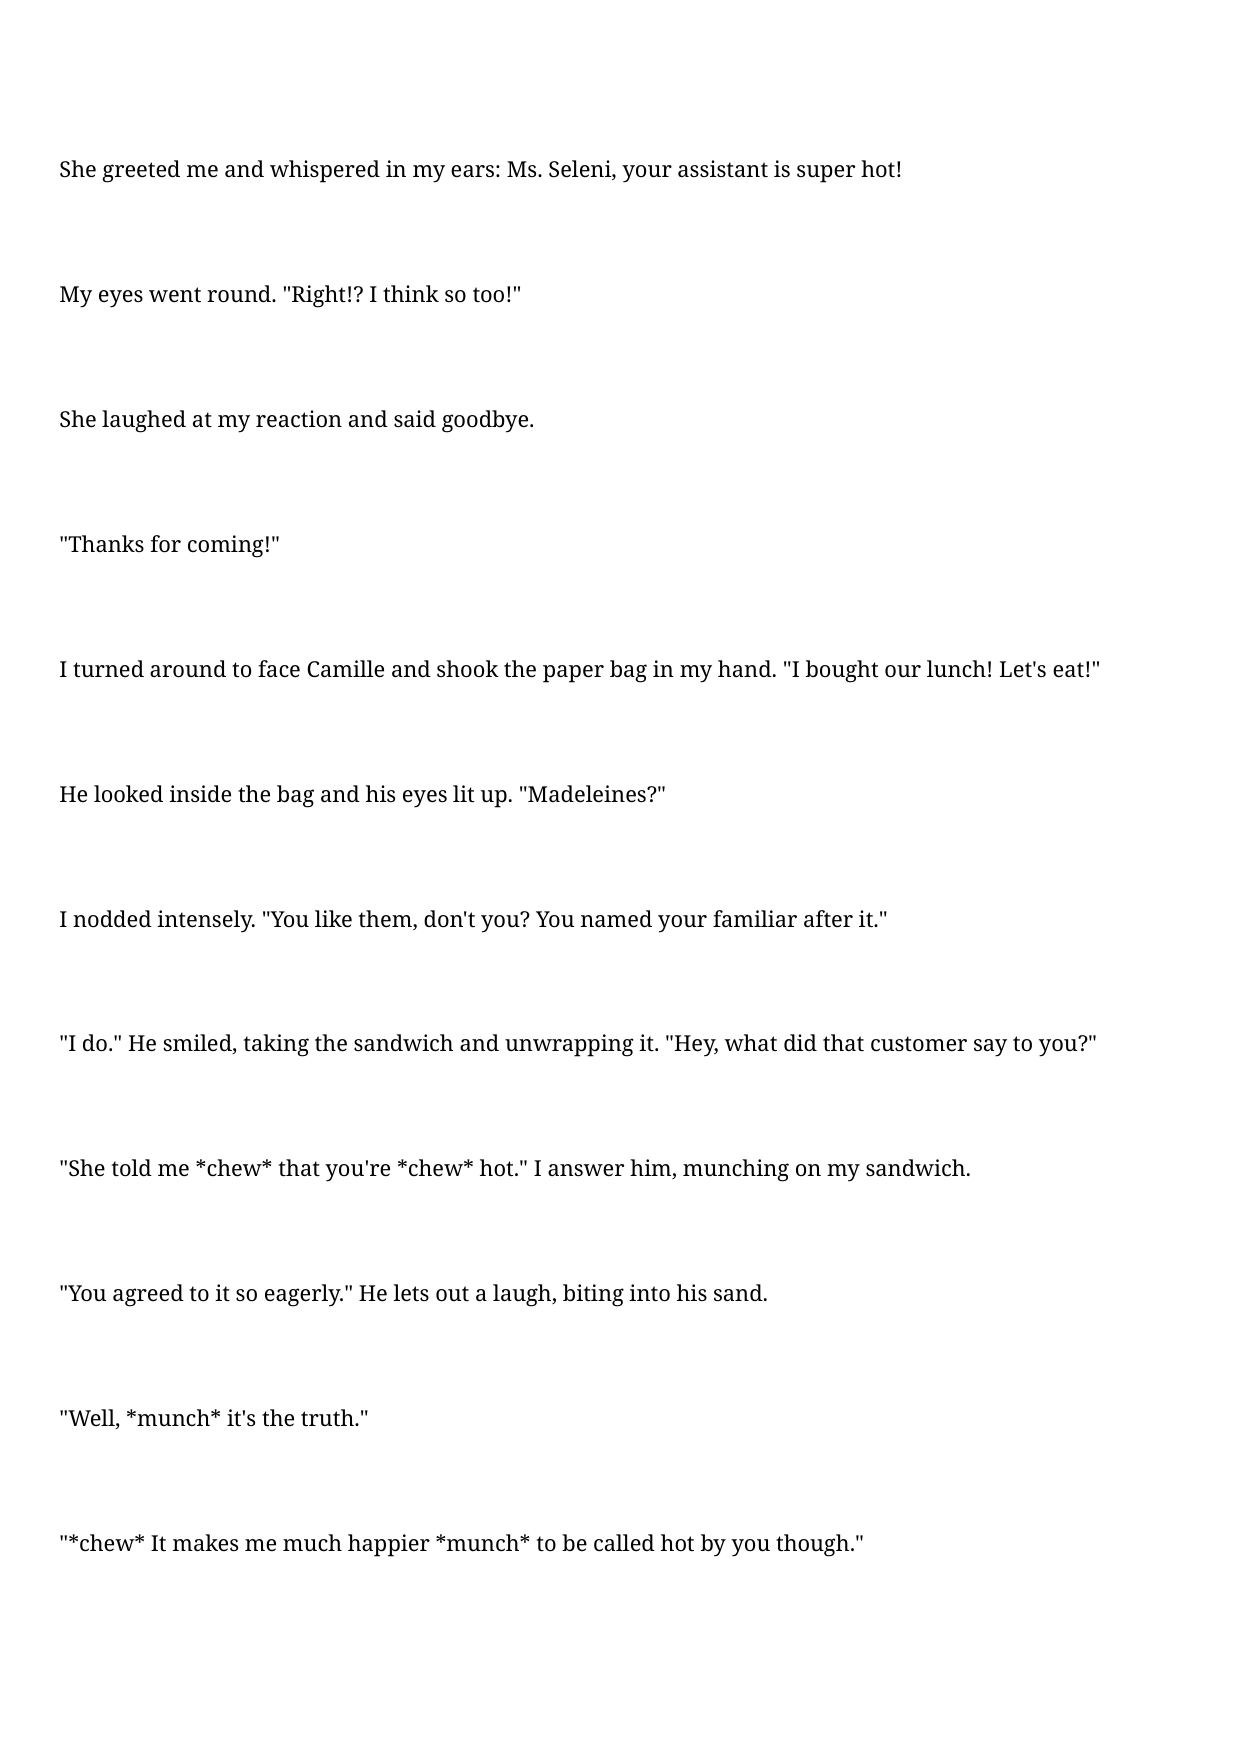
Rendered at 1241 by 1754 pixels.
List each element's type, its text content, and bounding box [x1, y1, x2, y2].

text He looked inside the bag and his eyes lit up. "Madeleines?" [59, 779, 1181, 808]
text "She told me *chew* that you're *chew* hot." I answer him, munching on my sandwich. [59, 1153, 1181, 1183]
text I nodded intensely. "You like them, don't you? You named your familiar after it." [59, 903, 1181, 933]
text "I do." He smiled, taking the sandwich and unwrapping it. "Hey, what did that customer say to you?" [59, 1028, 1181, 1058]
text "*chew* It makes me much happier *munch* to be called hot by you though." [59, 1528, 1181, 1558]
text "You agreed to it so eagerly." He lets out a laugh, biting into his sand. [59, 1278, 1181, 1308]
text She greeted me and whispered in my ears: Ms. Seleni, your assistant is super hot! [59, 154, 1181, 184]
text "Thanks for coming!" [59, 529, 1181, 559]
text My eyes went round. "Right!? I think so too!" [59, 279, 1181, 309]
text She laughed at my reaction and said goodbye. [59, 404, 1181, 434]
text I turned around to face Camille and shook the paper bag in my hand. "I bought our lunch! Let's eat!" [59, 654, 1181, 683]
text "Well, *munch* it's the truth." [59, 1403, 1181, 1433]
